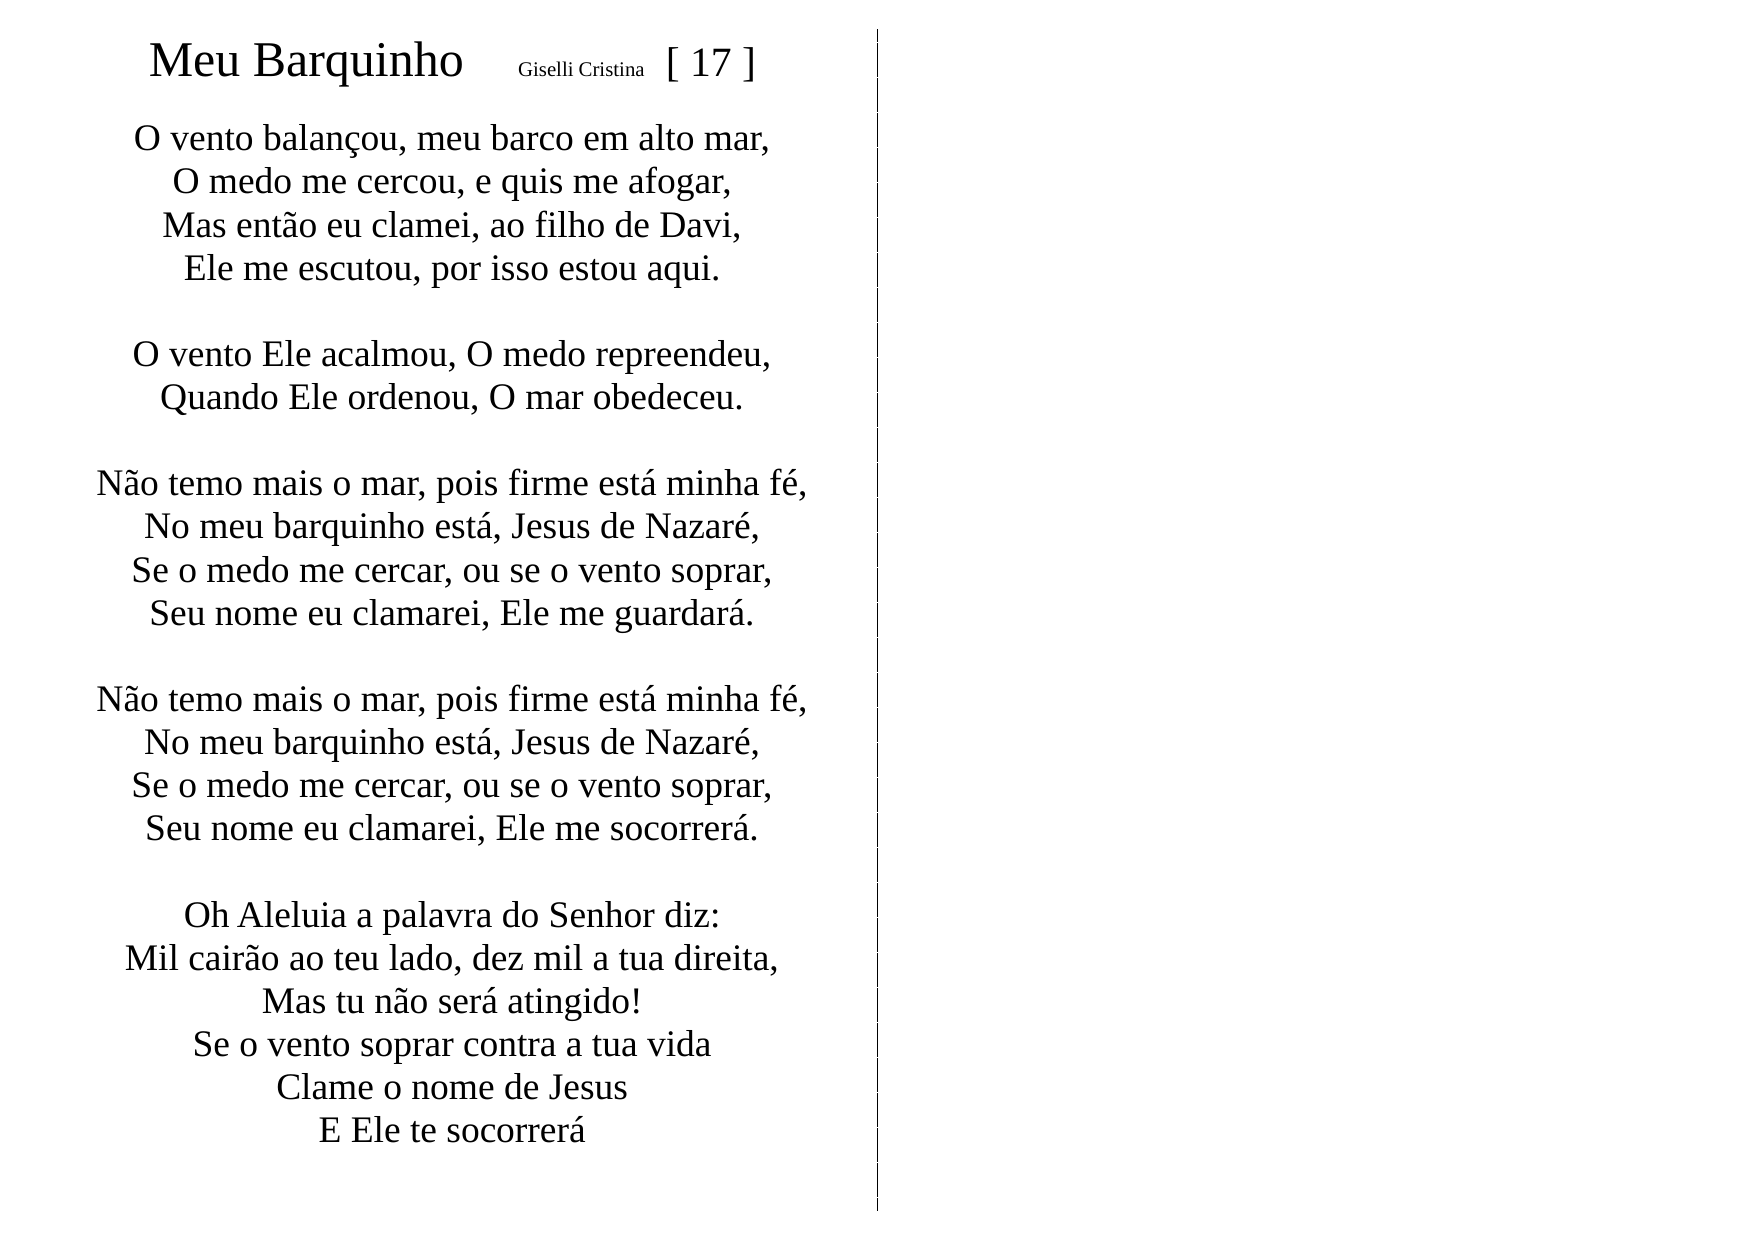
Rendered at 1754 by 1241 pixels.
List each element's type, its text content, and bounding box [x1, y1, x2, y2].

text No meu barquinho está, Jesus de Nazaré, [29, 719, 875, 763]
text Quando Ele ordenou, O mar obedeceu. [29, 374, 875, 418]
text Clame o nome de Jesus [29, 1064, 875, 1108]
text Se o medo me cercar, ou se o vento soprar, [29, 547, 875, 590]
text Mas tu não será atingido! [29, 978, 875, 1021]
text Ele me escutou, por isso estou aqui. [29, 245, 875, 288]
text Meu Barquinho Giselli Cristina [ 17 ] [29, 29, 875, 87]
text Seu nome eu clamarei, Ele me socorrerá. [29, 806, 875, 849]
text Seu nome eu clamarei, Ele me guardará. [29, 590, 875, 633]
text Se o vento soprar contra a tua vida [29, 1021, 875, 1064]
text O vento balançou, meu barco em alto mar, [29, 116, 875, 159]
text O medo me cercou, e quis me afogar, [29, 159, 875, 202]
text E Ele te socorrerá [29, 1108, 875, 1151]
text Se o medo me cercar, ou se o vento soprar, [29, 763, 875, 806]
text Não temo mais o mar, pois firme está minha fé, [29, 676, 875, 719]
text Mas então eu clamei, ao filho de Davi, [29, 202, 875, 245]
text Mil cairão ao teu lado, dez mil a tua direita, [29, 935, 875, 978]
text O vento Ele acalmou, O medo repreendeu, [29, 331, 875, 374]
text Oh Aleluia a palavra do Senhor diz: [29, 892, 875, 935]
text Não temo mais o mar, pois firme está minha fé, [29, 461, 875, 504]
text No meu barquinho está, Jesus de Nazaré, [29, 504, 875, 547]
